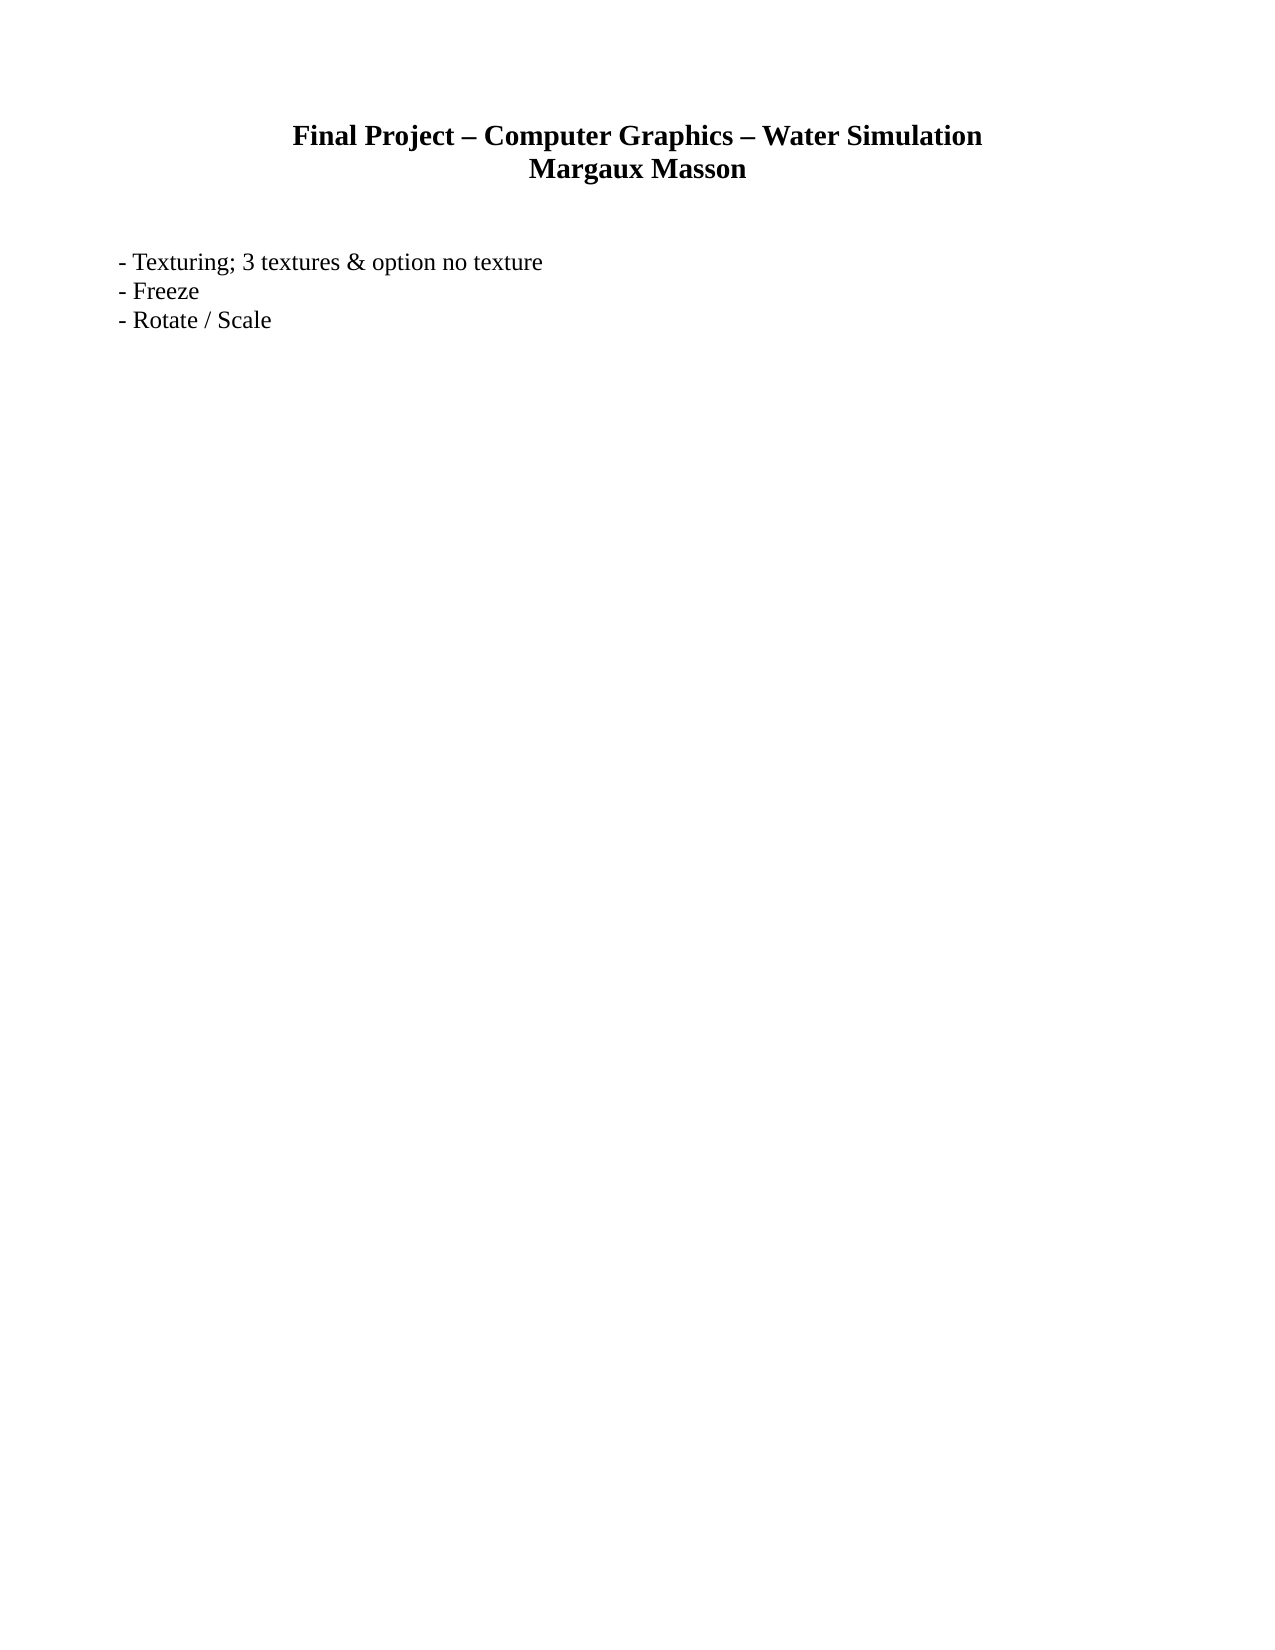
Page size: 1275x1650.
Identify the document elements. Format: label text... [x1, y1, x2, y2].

text - Freeze [118, 276, 1157, 305]
text Final Project – Computer Graphics – Water Simulation [118, 118, 1157, 152]
text - Texturing; 3 textures & option no texture [118, 247, 1157, 276]
text - Rotate / Scale [118, 305, 1157, 334]
text Margaux Masson [118, 152, 1157, 185]
